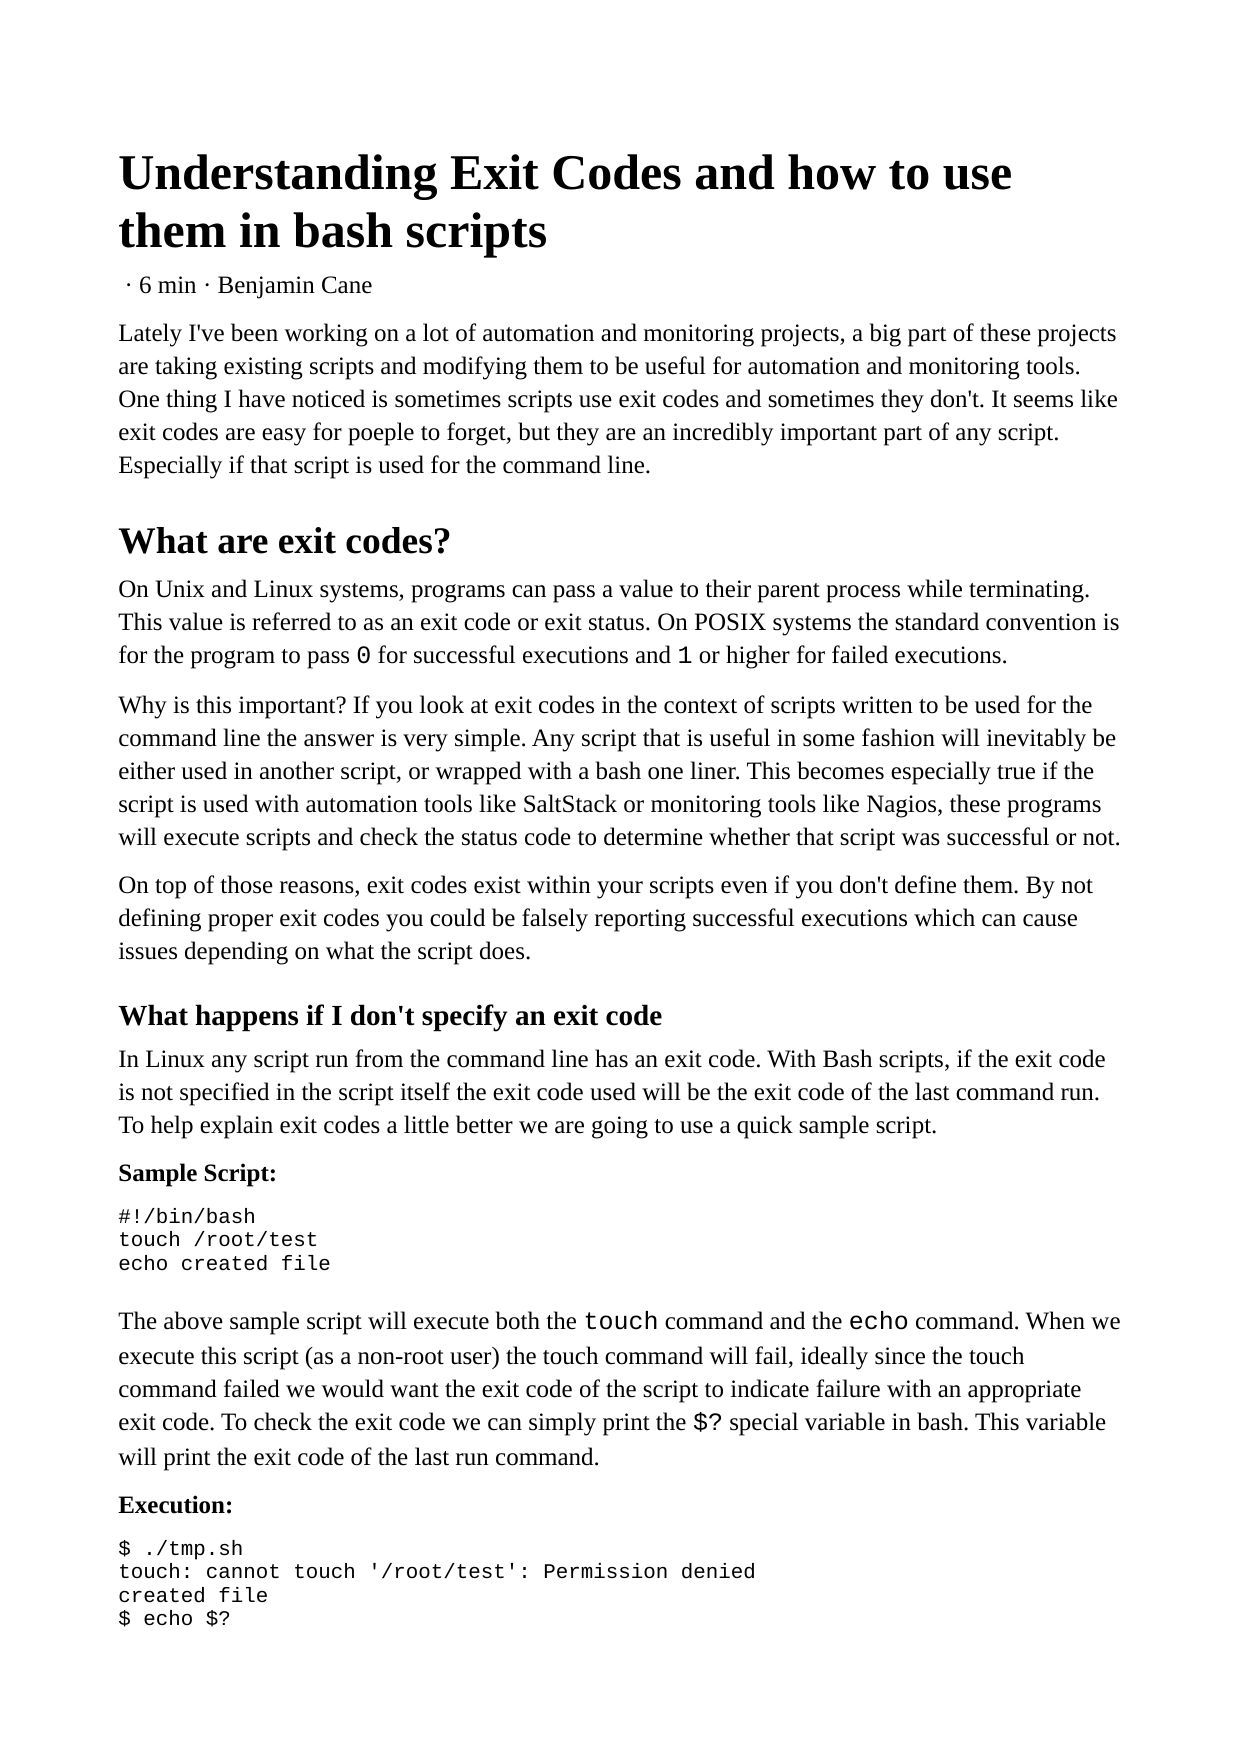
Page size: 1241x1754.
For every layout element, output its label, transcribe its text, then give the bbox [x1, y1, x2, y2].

subtitle What are exit codes? [118, 519, 1122, 562]
text Why is this important? If you look at exit codes in the context of scripts written to be used for the command line the answer is very simple. Any script that is useful in some fashion will inevitably be either used in another script, or wrapped with a bash one liner. This becomes especially true if the script is used with automation tools like SaltStack or monitoring tools like Nagios, these programs will execute scripts and check the status code to determine whether that script was successful or not. [118, 690, 1122, 851]
text echo created file [118, 1253, 1122, 1277]
text On top of those reasons, exit codes exist within your scripts even if you don't define them. By not defining proper exit codes you could be falsely reporting successful executions which can cause issues depending on what the script does. [118, 870, 1122, 965]
text · 6 min · Benjamin Cane [118, 271, 1122, 299]
text created file [118, 1585, 1122, 1608]
subtitle Understanding Exit Codes and how to use them in bash scripts [118, 143, 1122, 258]
text Lately I've been working on a lot of automation and monitoring projects, a big part of these projects are taking existing scripts and modifying them to be useful for automation and monitoring tools. One thing I have noticed is sometimes scripts use exit codes and sometimes they don't. It seems like exit codes are easy for poeple to forget, but they are an incredibly important part of any script. Especially if that script is used for the command line. [118, 318, 1122, 479]
text In Linux any script run from the command line has an exit code. With Bash scripts, if the exit code is not specified in the script itself the exit code used will be the exit code of the last command run. To help explain exit codes a little better we are going to use a quick sample script. [118, 1044, 1122, 1139]
text On Unix and Linux systems, programs can pass a value to their parent process while terminating. This value is referred to as an exit code or exit status. On POSIX systems the standard convention is for the program to pass 0 for successful executions and 1 or higher for failed executions. [118, 574, 1122, 671]
text $ echo $? [118, 1608, 1122, 1632]
subtitle What happens if I don't specify an exit code [118, 998, 1122, 1032]
text $ ./tmp.sh [118, 1537, 1122, 1561]
text touch: cannot touch '/root/test': Permission denied [118, 1561, 1122, 1585]
text Sample Script: [118, 1158, 1122, 1187]
text The above sample script will execute both the touch command and the echo command. When we execute this script (as a non-root user) the touch command will fail, ideally since the touch command failed we would want the exit code of the script to indicate failure with an appropriate exit code. To check the exit code we can simply print the $? special variable in bash. This variable will print the exit code of the last run command. [118, 1306, 1122, 1471]
text #!/bin/bash [118, 1206, 1122, 1229]
text Execution: [118, 1490, 1122, 1519]
text touch /root/test [118, 1229, 1122, 1253]
